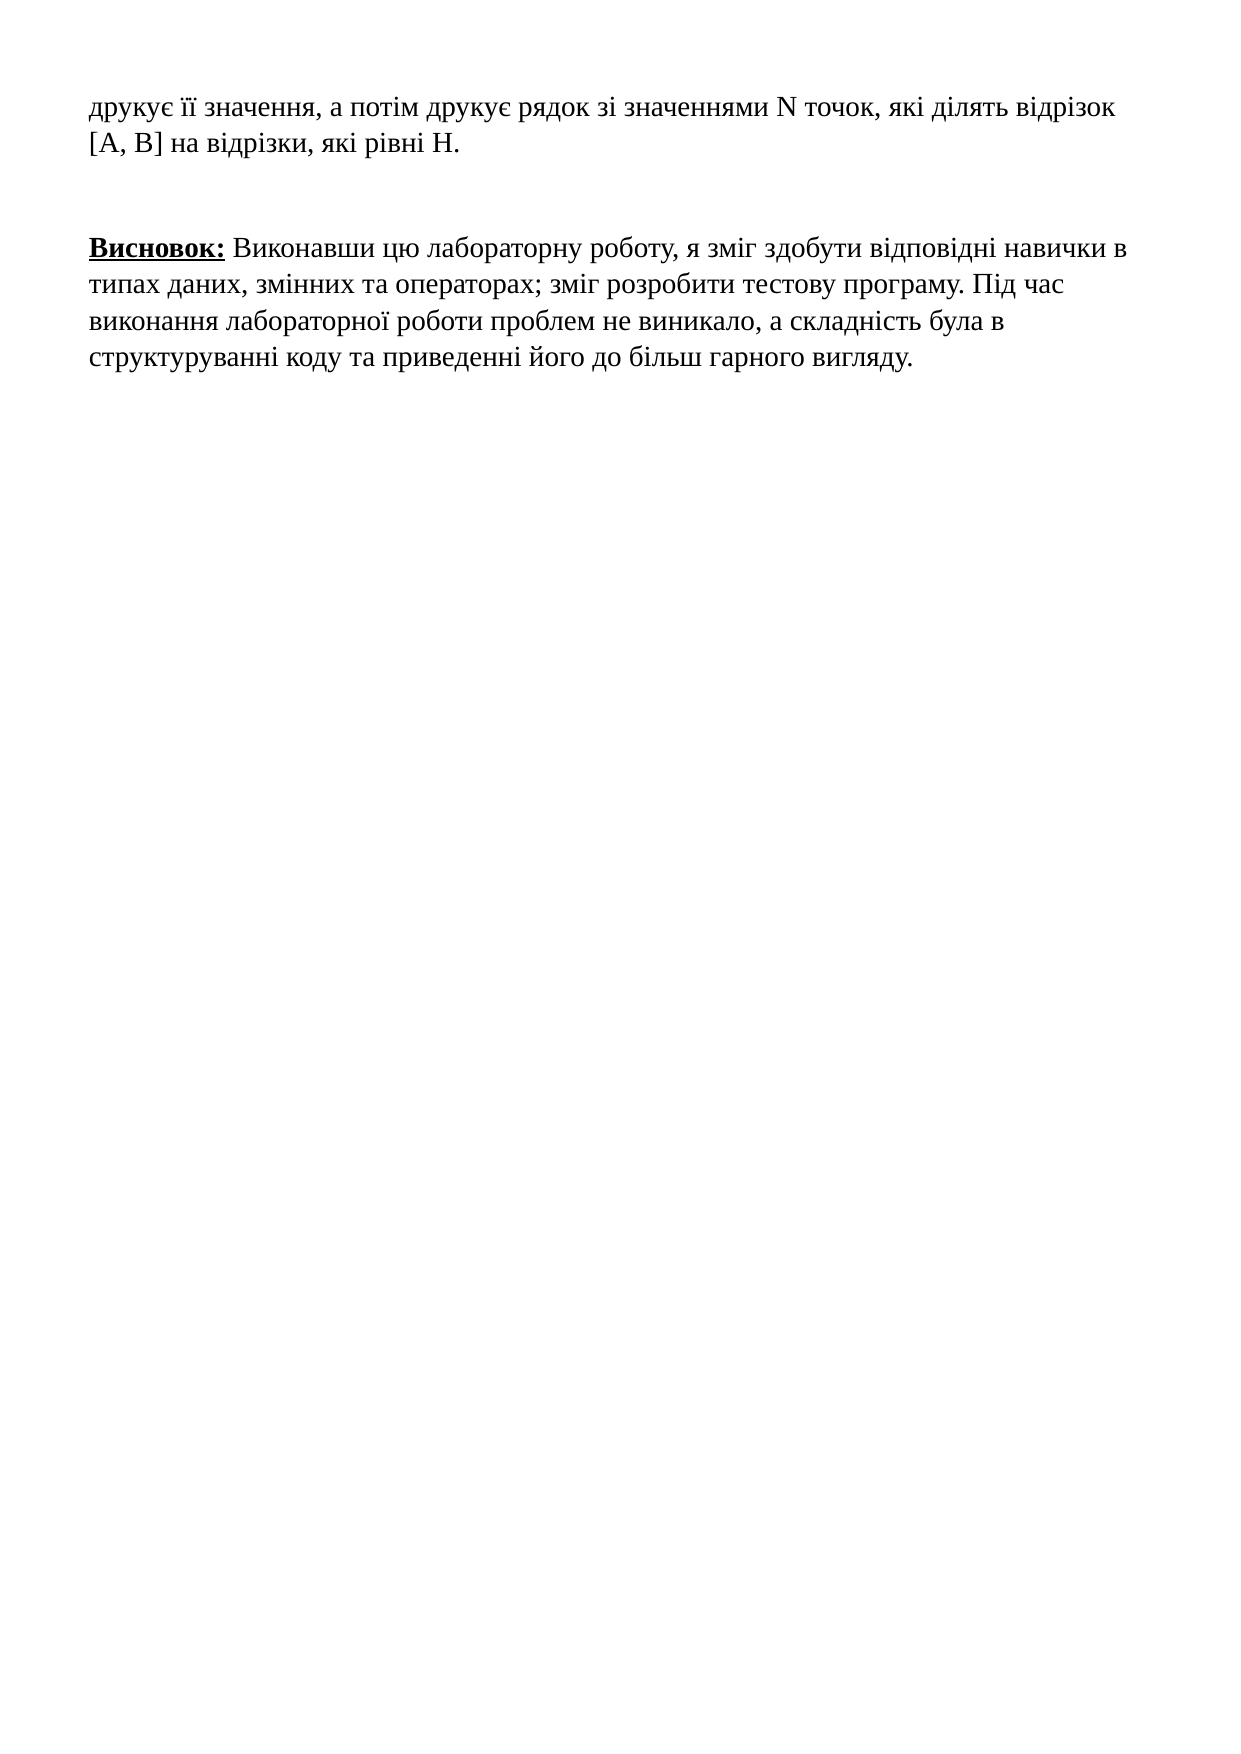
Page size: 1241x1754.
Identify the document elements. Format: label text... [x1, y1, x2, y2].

text Висновок: Виконавши цю лабораторну роботу, я зміг здобути відповідні навички в типах даних, змінних та операторах; зміг розробити тестову програму. Під час виконання лабораторної роботи проблем не виникало, а складність була в структуруванні коду та приведенні його до більш гарного вигляду. [89, 230, 1152, 372]
text друкує її значення, а потім друкує рядок зі значеннями N точок, які ділять відрізок [A, B] на відрізки, які рівні H. [89, 89, 1152, 158]
